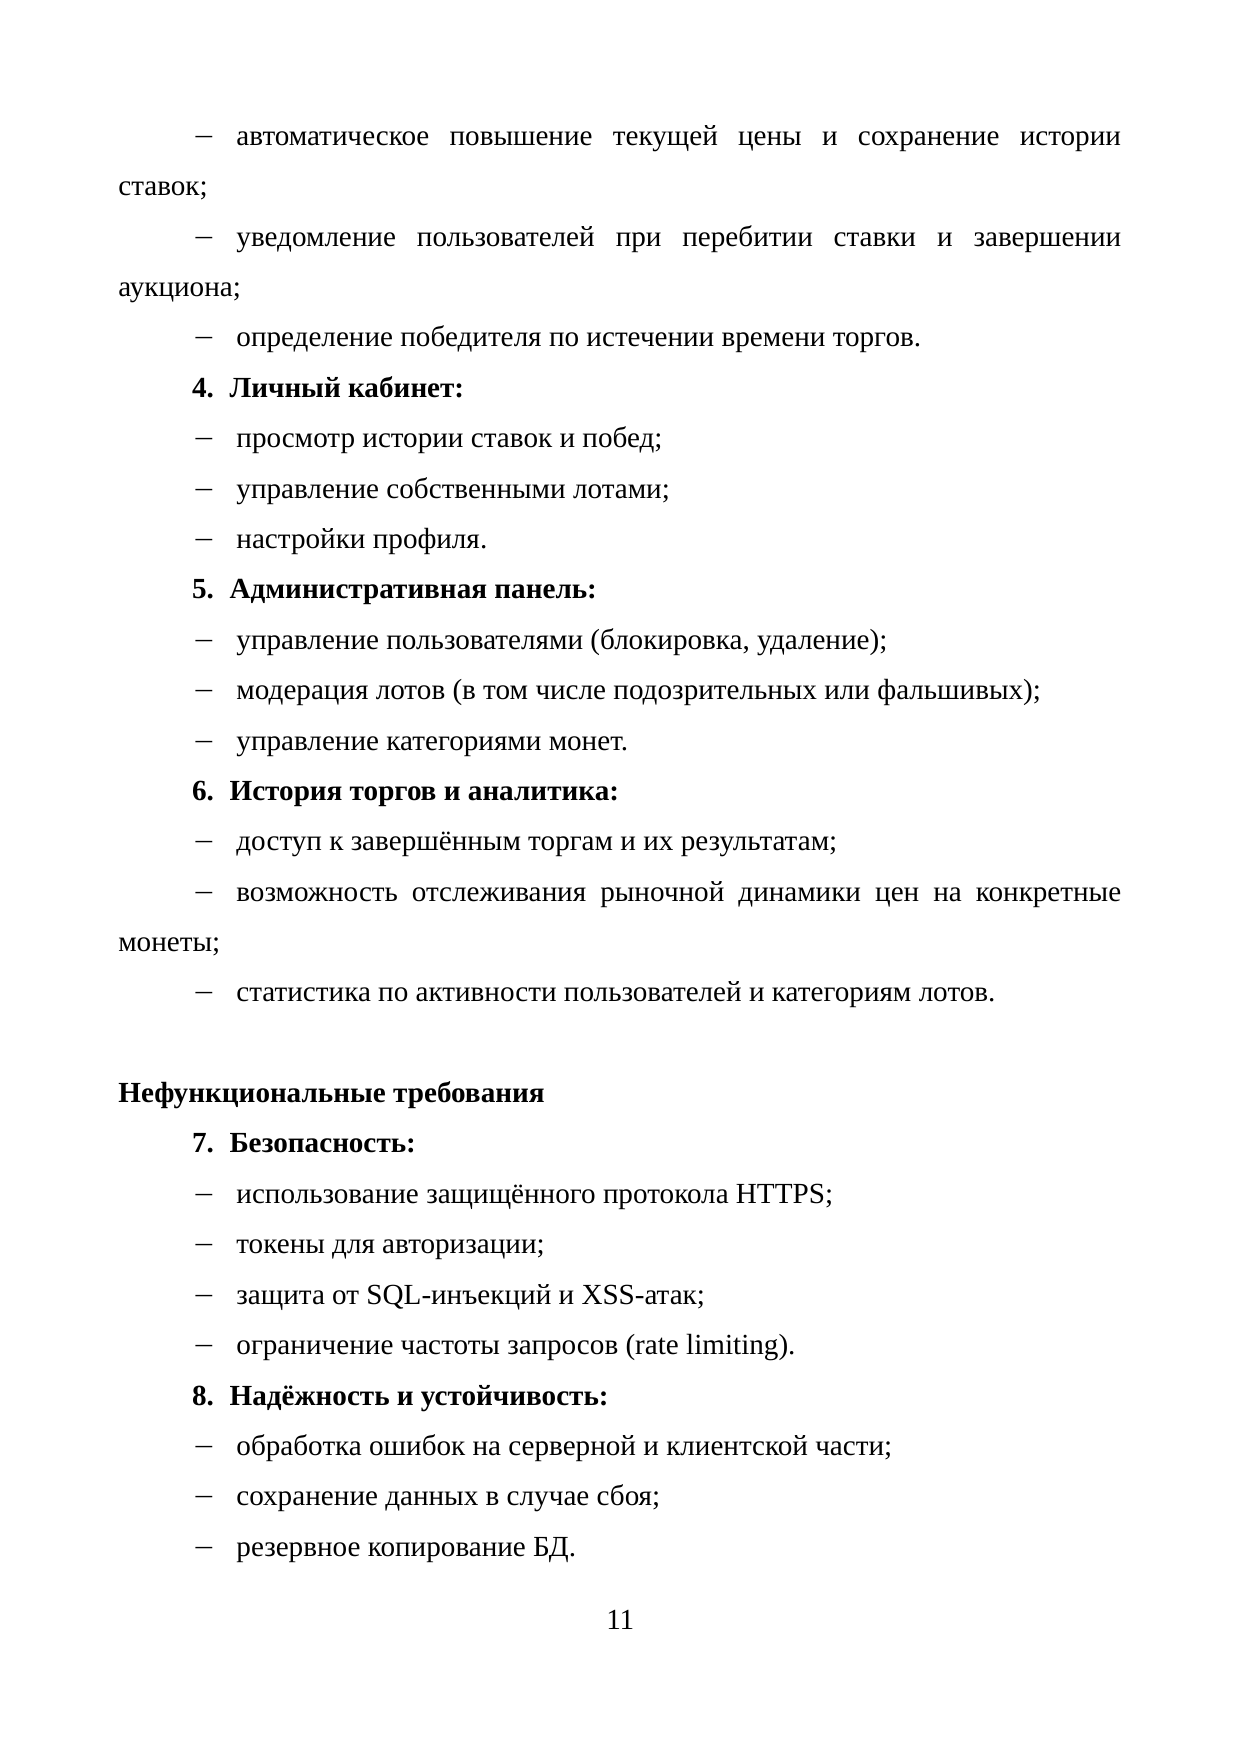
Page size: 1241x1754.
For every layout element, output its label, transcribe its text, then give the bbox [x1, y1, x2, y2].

list сохранение данных в случае сбоя; [118, 1478, 1122, 1512]
list токены для авторизации; [118, 1226, 1122, 1260]
list использование защищённого протокола HTTPS; [118, 1176, 1122, 1209]
list автоматическое повышение текущей цены и сохранение истории ставок; [118, 118, 1122, 202]
list доступ к завершённым торгам и их результатам; [118, 823, 1122, 857]
list настройки профиля. [118, 521, 1122, 555]
list защита от SQL-инъекций и XSS-атак; [118, 1277, 1122, 1310]
list Административная панель: [192, 572, 1122, 605]
list История торгов и аналитика: [192, 773, 1122, 807]
list управление пользователями (блокировка, удаление); [118, 622, 1122, 656]
list возможность отслеживания рыночной динамики цен на конкретные монеты; [118, 874, 1122, 958]
list управление собственными лотами; [118, 471, 1122, 504]
list обработка ошибок на серверной и клиентской части; [118, 1428, 1122, 1462]
list Надёжность и устойчивость: [192, 1378, 1122, 1411]
list просмотр истории ставок и побед; [118, 420, 1122, 454]
text Нефункциональные требования [118, 1075, 1122, 1109]
list резервное копирование БД. [118, 1529, 1122, 1562]
list модерация лотов (в том числе подозрительных или фальшивых); [118, 672, 1122, 706]
list определение победителя по истечении времени торгов. [118, 319, 1122, 353]
list управление категориями монет. [118, 723, 1122, 756]
list уведомление пользователей при перебитии ставки и завершении аукциона; [118, 219, 1122, 303]
list статистика по активности пользователей и категориям лотов. [118, 974, 1122, 1008]
list Безопасность: [192, 1126, 1122, 1159]
list Личный кабинет: [192, 370, 1122, 403]
list ограничение частоты запросов (rate limiting). [118, 1327, 1122, 1361]
